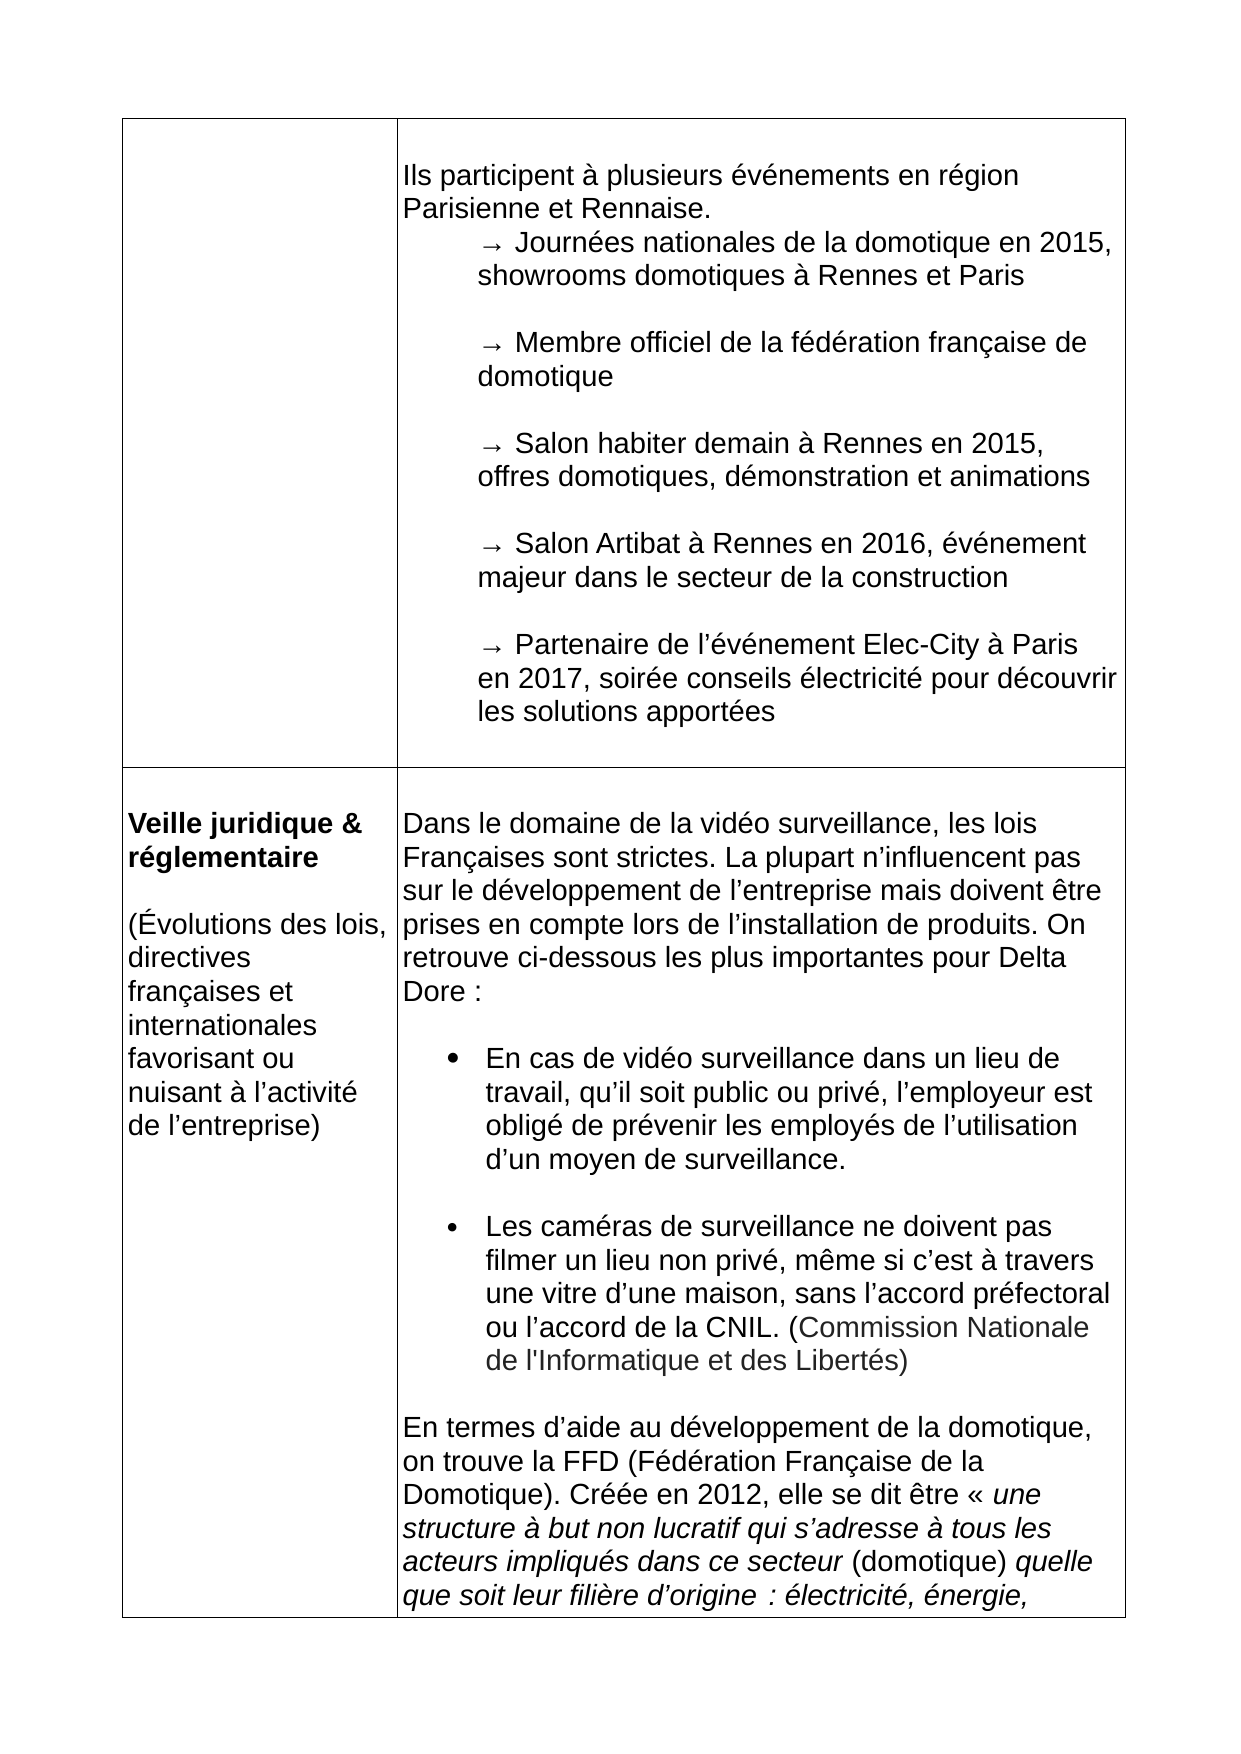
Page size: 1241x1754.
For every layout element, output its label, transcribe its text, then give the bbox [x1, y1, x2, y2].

table_cell Dans le domaine de la vidéo surveillance, les lois Françaises sont strictes. La plupart n’influencent pas sur le développement de l’entreprise mais doivent être prises en compte lors de l’installation de produits. On retrouve ci-dessous les plus importantes pour Delta Dore : En cas de vidéo surveillance dans un lieu de travail, qu’il soit public ou privé, l’employeur est obligé de prévenir les employés de l’utilisation d’un moyen de surveillance. Les caméras de surveillance ne doivent pas filmer un lieu non privé, même si c’est à travers une vitre d’une maison, sans l’accord préfectoral ou l’accord de la CNIL. (Commission Nationale de l'Informatique et des Libertés) En termes d’aide au développement de la domotique, on trouve la FFD (Fédération Française de la Domotique). Créée en 2012, elle se dit être « une structure à but non lucratif qui s’adresse à tous les acteurs impliqués dans ce secteur (domotique) quelle que soit leur filière d’origine : électricité, énergie, [398, 768, 1125, 1617]
table_cell Veille juridique & réglementaire (Évolutions des lois, directives françaises et internationales favorisant ou nuisant à l’activité de l’entreprise) [123, 768, 397, 1617]
table_cell [123, 119, 397, 767]
table_cell Ils participent à plusieurs événements en région Parisienne et Rennaise. → Journées nationales de la domotique en 2015, showrooms domotiques à Rennes et Paris → Membre officiel de la fédération française de domotique → Salon habiter demain à Rennes en 2015, offres domotiques, démonstration et animations → Salon Artibat à Rennes en 2016, événement majeur dans le secteur de la construction → Partenaire de l’événement Elec-City à Paris en 2017, soirée conseils électricité pour découvrir les solutions apportées [398, 119, 1125, 767]
